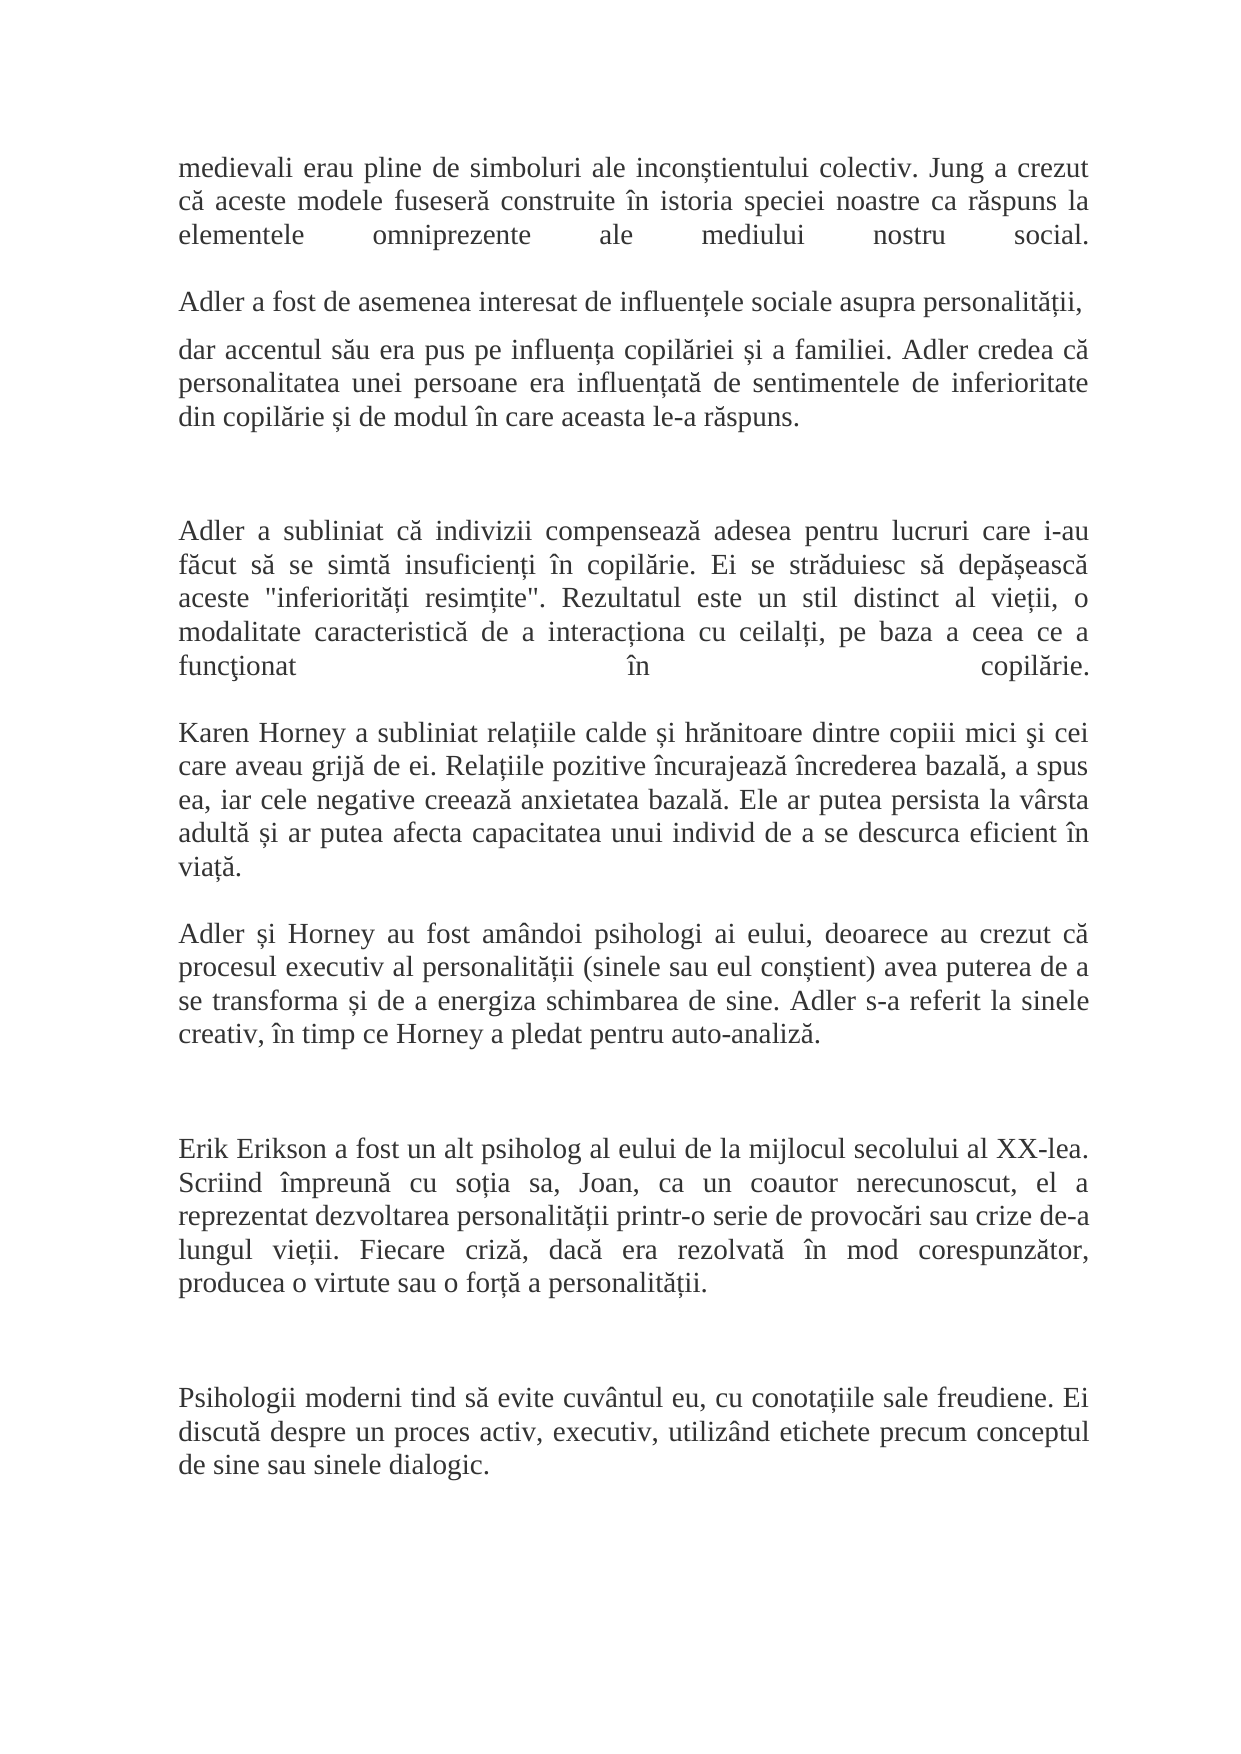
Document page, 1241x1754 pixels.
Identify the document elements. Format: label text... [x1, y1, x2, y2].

text Psihologii moderni tind să evite cuvântul eu, cu conotațiile sale freudiene. Ei discută despre un proces activ, executiv, utilizând etichete precum conceptul de sine sau sinele dialogic. [178, 1313, 1090, 1481]
text Erik Erikson a fost un alt psiholog al eului de la mijlocul secolului al XX-lea. Scriind împreună cu soția sa, Joan, ca un coautor nerecunoscut, el a reprezentat dezvoltarea personalității printr-o serie de provocări sau crize de-a lungul vieții. Fiecare criză, dacă era rezolvată în mod corespunzător, producea o virtute sau o forță a personalității. [178, 1064, 1090, 1299]
text dar accentul său era pus pe influența copilăriei și a familiei. Adler credea că personalitatea unei persoane era influențată de sentimentele de inferioritate din copilărie și de modul în care aceasta le-a răspuns. [178, 332, 1090, 432]
text Adler a subliniat că indivizii compensează adesea pentru lucruri care i-au făcut să se simtă insuficienți în copilărie. Ei se străduiesc să depășească aceste "inferiorități resimțite". Rezultatul este un stil distinct al vieții, o modalitate caracteristică de a interacționa cu ceilalți, pe baza a ceea ce a funcţionat în copilărie. Karen Horney a subliniat relațiile calde și hrănitoare dintre copiii mici şi cei care aveau grijă de ei. Relațiile pozitive încurajează încrederea bazală, a spus ea, iar cele negative creează anxietatea bazală. Ele ar putea persista la vârsta adultă și ar putea afecta capacitatea unui individ de a se descurca eficient în viață. Adler și Horney au fost amândoi psihologi ai eului, deoarece au crezut că procesul executiv al personalității (sinele sau eul conștient) avea puterea de a se transforma și de a energiza schimbarea de sine. Adler s-a referit la sinele creativ, în timp ce Horney a pledat pentru auto-analiză. [178, 446, 1090, 1050]
text medievali erau pline de simboluri ale inconștientului colectiv. Jung a crezut că aceste modele fuseseră construite în istoria speciei noastre ca răspuns la elementele omniprezente ale mediului nostru social. Adler a fost de asemenea interesat de influențele sociale asupra personalității, [178, 150, 1090, 318]
